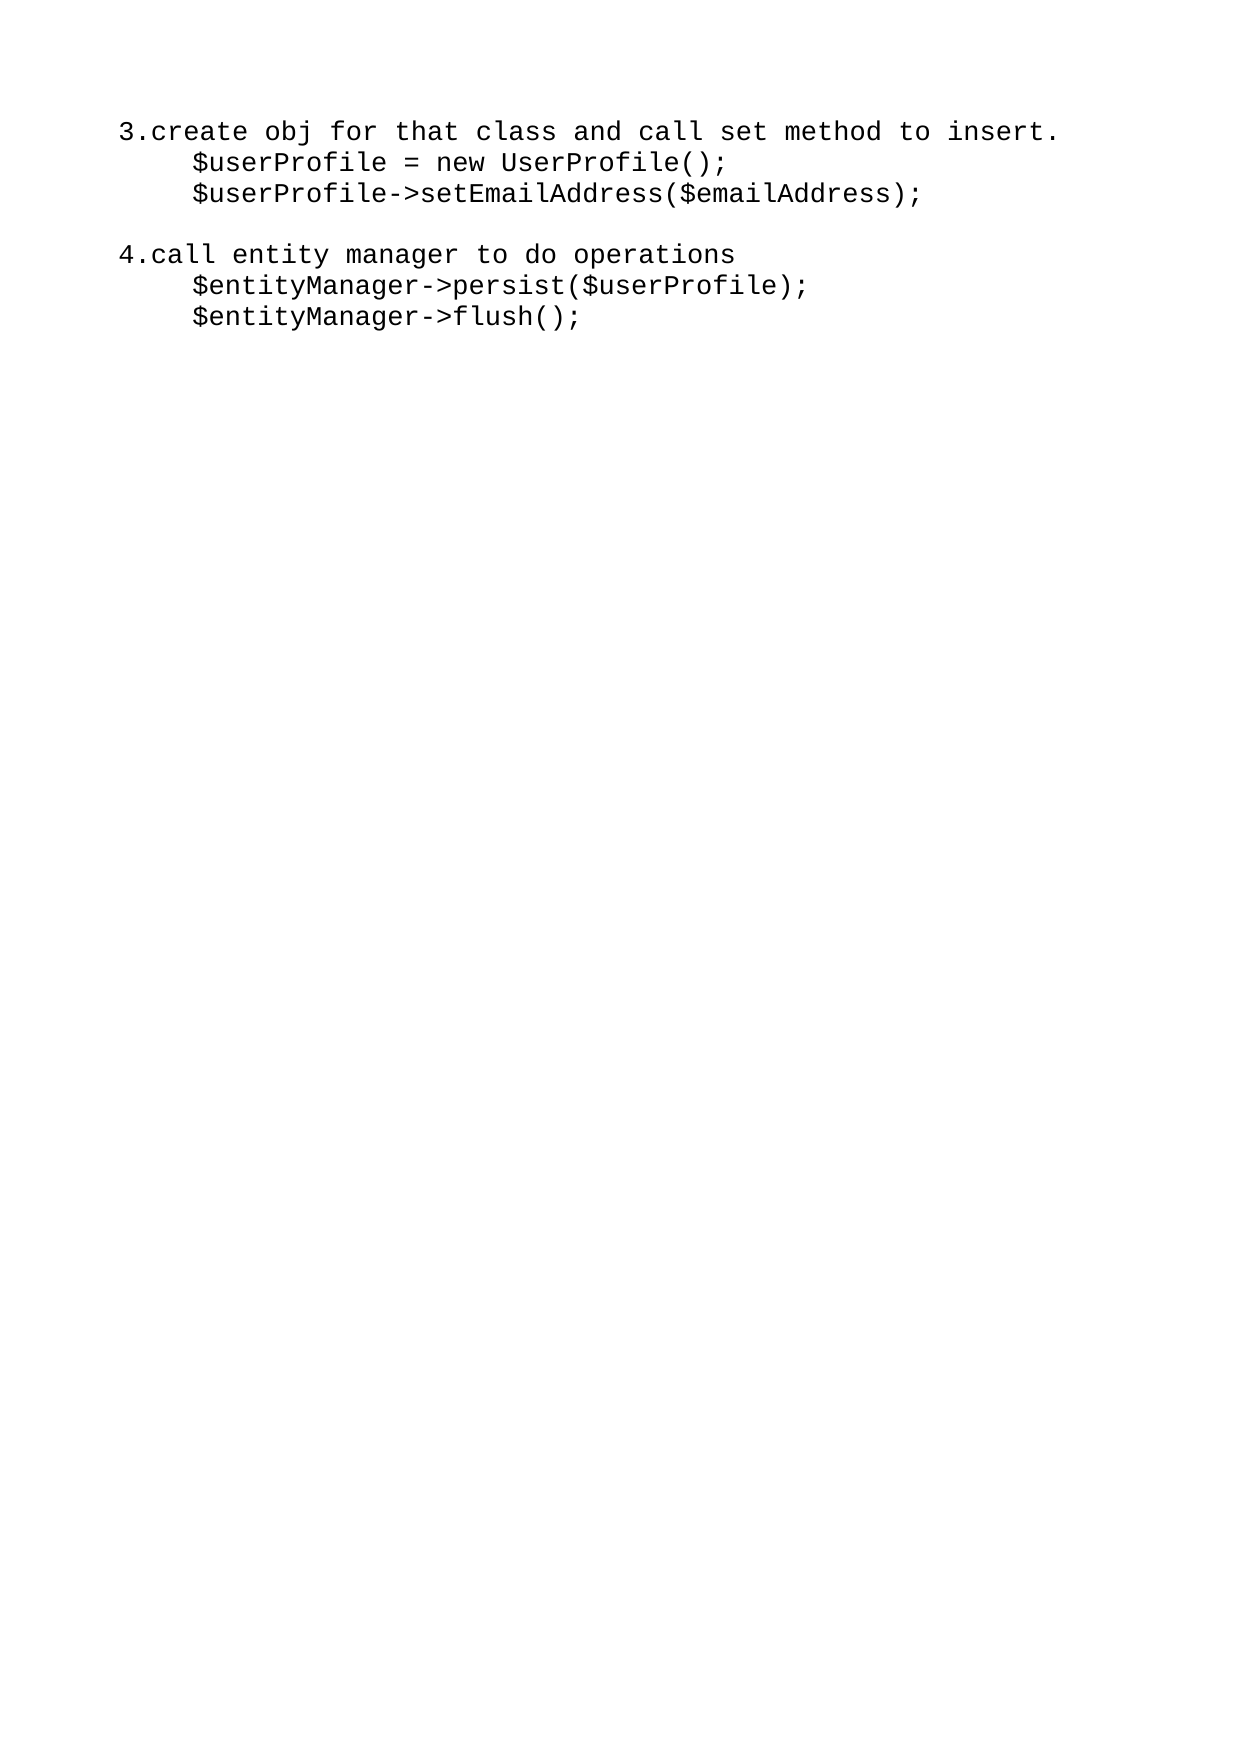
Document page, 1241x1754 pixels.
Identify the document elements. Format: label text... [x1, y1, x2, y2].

text 3.create obj for that class and call set method to insert. [118, 118, 1122, 149]
text 4.call entity manager to do operations [118, 241, 1122, 272]
text $userProfile = new UserProfile(); [118, 149, 1122, 179]
text $entityManager->flush(); [118, 302, 1122, 333]
text $userProfile->setEmailAddress($emailAddress); [118, 179, 1122, 210]
text $entityManager->persist($userProfile); [118, 272, 1122, 302]
